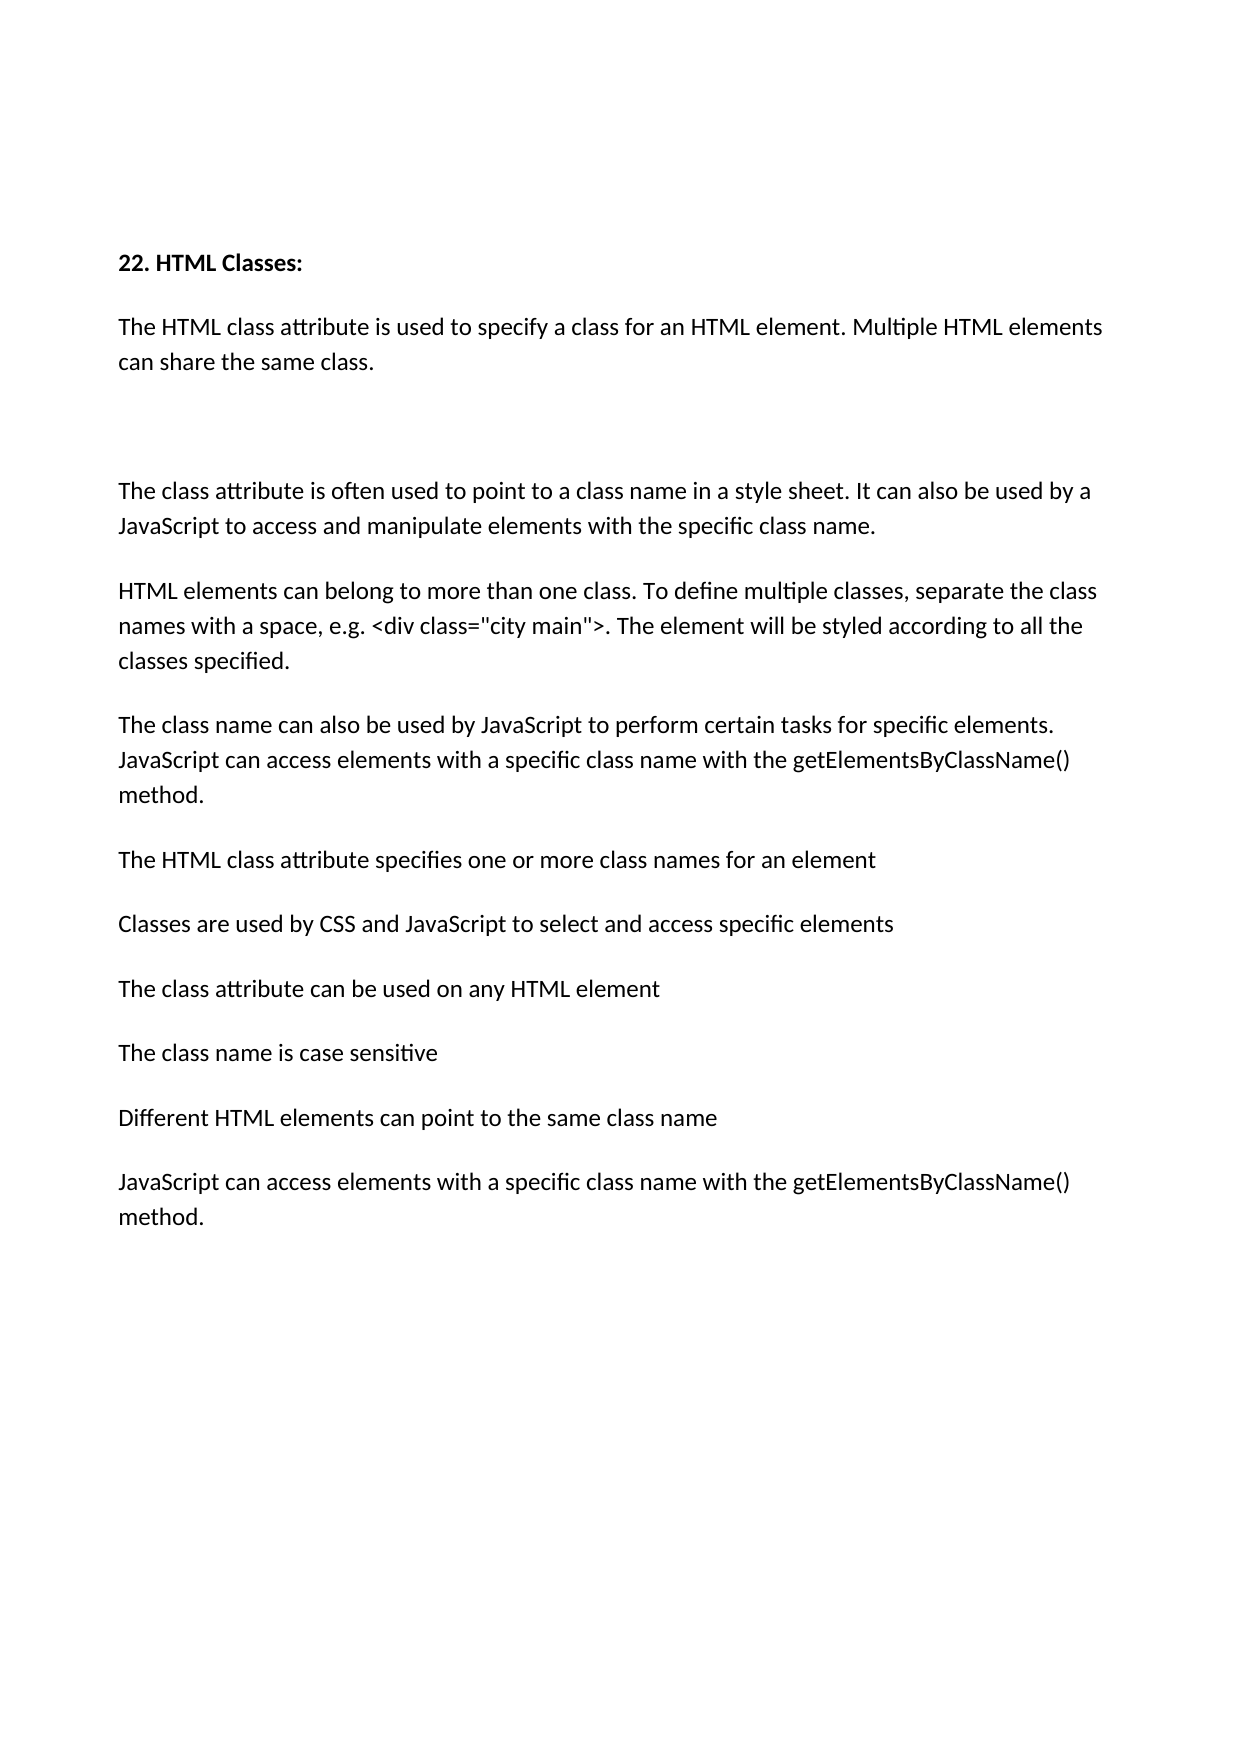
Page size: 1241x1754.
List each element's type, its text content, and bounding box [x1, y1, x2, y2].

text The class name is case sensitive [118, 1037, 1122, 1068]
text The HTML class attribute specifies one or more class names for an element [118, 844, 1122, 874]
text The class name can also be used by JavaScript to perform certain tasks for specific elements. JavaScript can access elements with a specific class name with the getElementsByClassName() method. [118, 709, 1122, 810]
text JavaScript can access elements with a specific class name with the getElementsByClassName() method. [118, 1166, 1122, 1232]
text HTML elements can belong to more than one class. To define multiple classes, separate the class names with a space, e.g. <div class="city main">. The element will be styled according to all the classes specified. [118, 575, 1122, 676]
text The HTML class attribute is used to specify a class for an HTML element. Multiple HTML elements can share the same class. [118, 312, 1122, 377]
text Classes are used by CSS and JavaScript to select and access specific elements [118, 908, 1122, 939]
text 22. HTML Classes: [118, 247, 1122, 278]
text The class attribute can be used on any HTML element [118, 973, 1122, 1003]
text Different HTML elements can point to the same class name [118, 1102, 1122, 1132]
text The class attribute is often used to point to a class name in a style sheet. It can also be used by a JavaScript to access and manipulate elements with the specific class name. [118, 476, 1122, 541]
